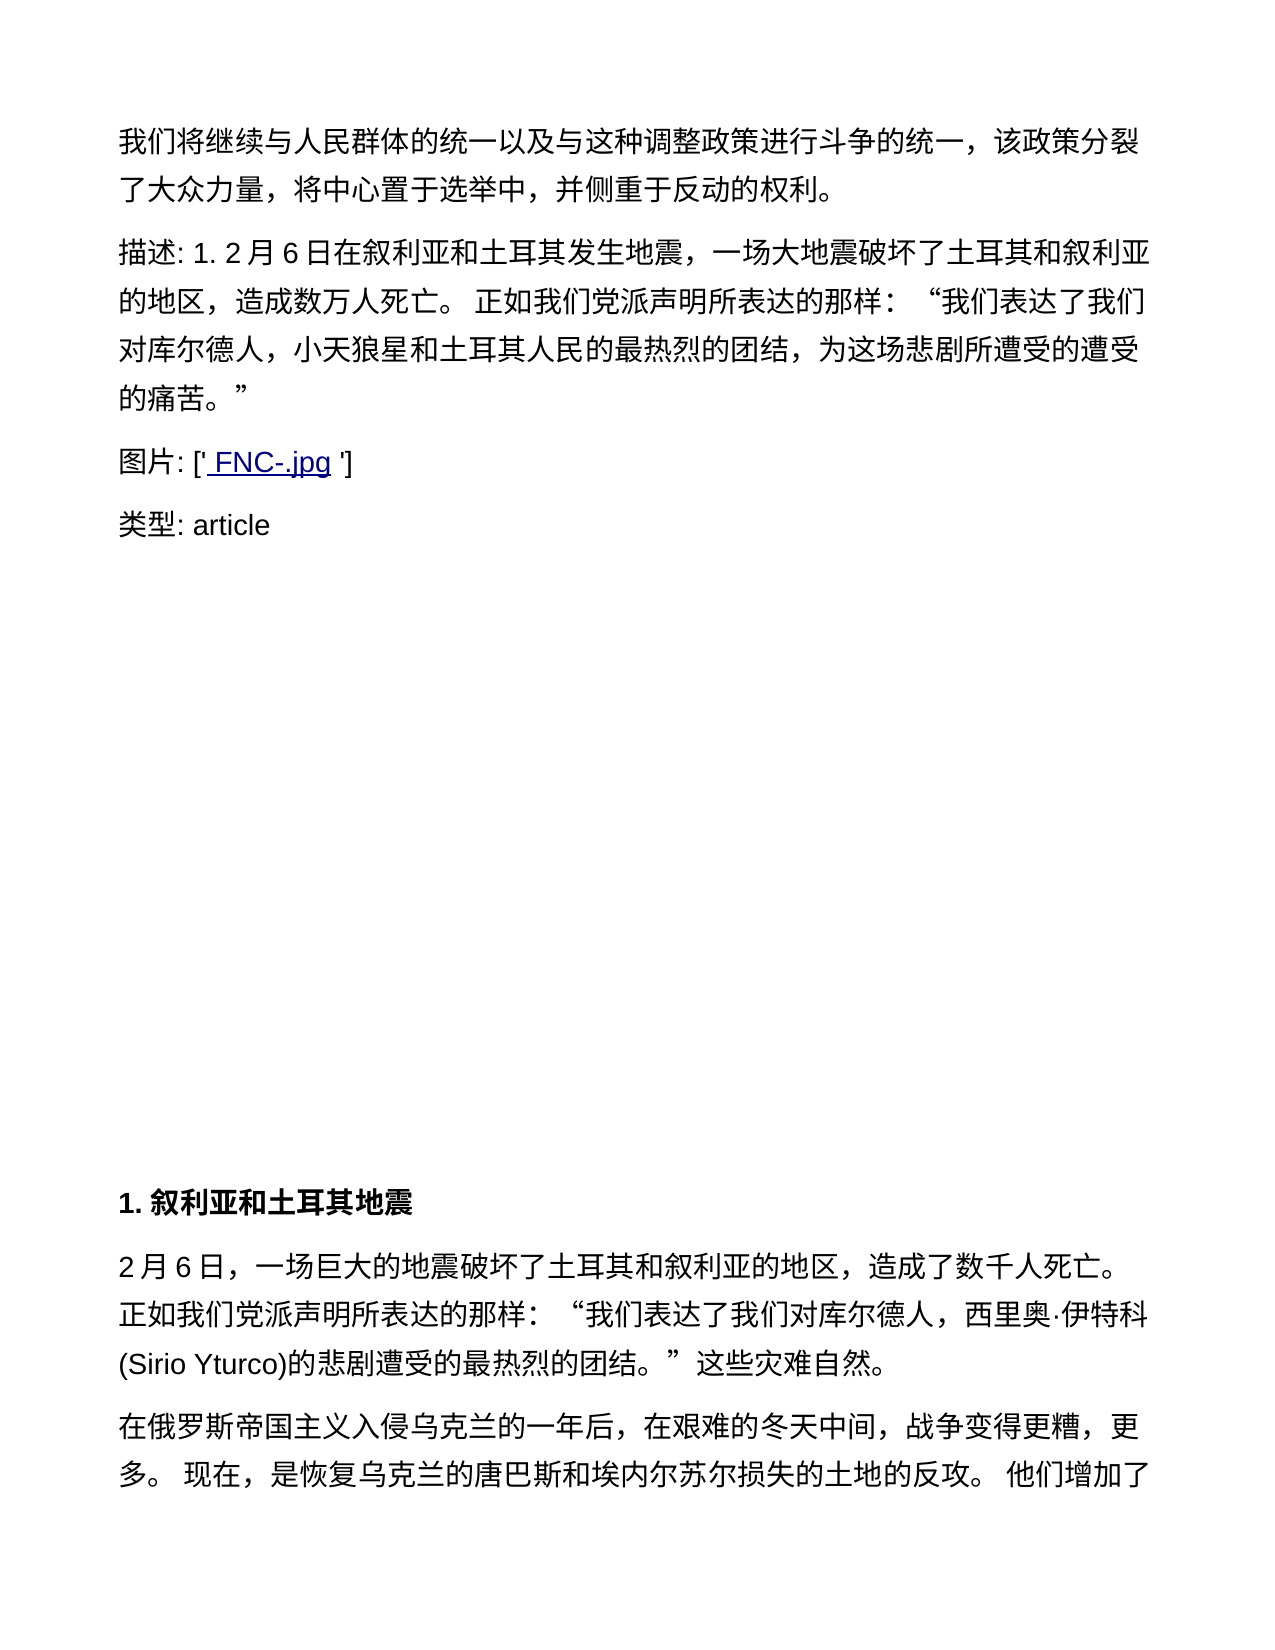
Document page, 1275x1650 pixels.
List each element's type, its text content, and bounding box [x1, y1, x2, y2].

text 描述: 1. 2月6日在叙利亚和土耳其发生地震，一场大地震破坏了土耳其和叙利亚的地区，造成数万人死亡。 正如我们党派声明所表达的那样：“我们表达了我们对库尔德人，小天狼星和土耳其人民的最热烈的团结，为这场悲剧所遭受的遭受的痛苦。” [118, 230, 1157, 418]
text 在俄罗斯帝国主义入侵乌克兰的一年后，在艰难的冬天中间，战争变得更糟，更多。 现在，是恢复乌克兰的唐巴斯和埃内尔苏尔损失的土地的反攻。 他们增加了 [118, 1403, 1157, 1494]
text 类型: article [118, 502, 1157, 544]
text 头部描述: 上课和数百万的女孩和男孩接近的开始没有用或鞋子。 通货膨胀继续惩罚流行的口袋，政府不受群众的痛苦状况。 为了面对Macrismo及其合作伙伴，我们将继续与人民群体的统一以及与这种调整政策进行斗争的统一，该政策分裂了大众力量，将中心置于选举中，并侧重于反动的权利。 [118, 118, 1157, 209]
text 1. 叙利亚和土耳其地震 [118, 565, 1157, 1222]
text 图片: [' FNC-.jpg '] [118, 438, 1157, 481]
text 2月6日，一场巨大的地震破坏了土耳其和叙利亚的地区，造成了数千人死亡。 正如我们党派声明所表达的那样：“我们表达了我们对库尔德人，西里奥·伊特科(Sirio Yturco)的悲剧遭受的最热烈的团结。”这些灾难自然。 [118, 1243, 1157, 1382]
